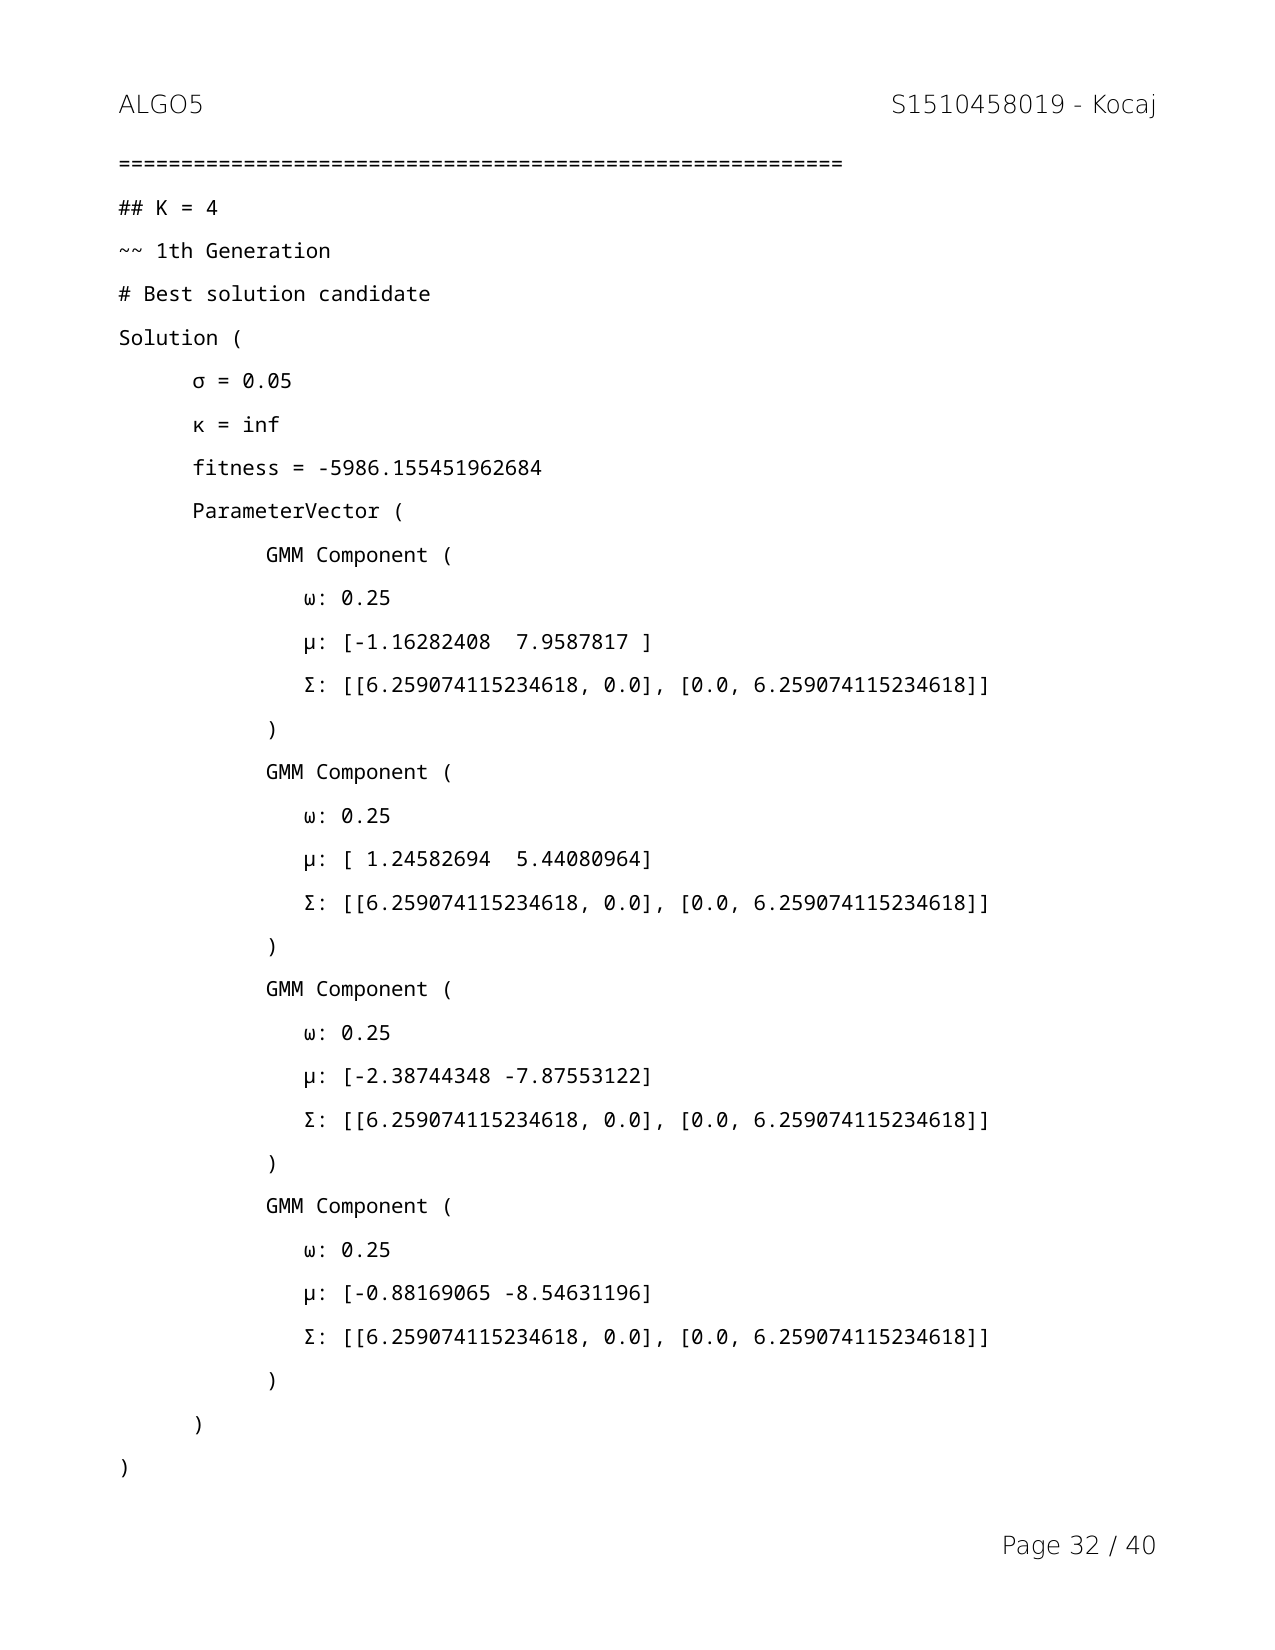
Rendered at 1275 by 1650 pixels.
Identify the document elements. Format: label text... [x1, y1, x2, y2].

text Σ: [[6.259074115234618, 0.0], [0.0, 6.259074115234618]] [118, 1322, 1157, 1350]
text ω: 0.25 [118, 1235, 1157, 1263]
text ) [118, 1148, 1157, 1177]
text ~~ 1th Generation [118, 236, 1157, 264]
text Σ: [[6.259074115234618, 0.0], [0.0, 6.259074115234618]] [118, 888, 1157, 916]
text fitness = -5986.155451962684 [118, 453, 1157, 482]
text GMM Component ( [118, 757, 1157, 786]
text ) [118, 714, 1157, 742]
text ) [118, 1452, 1157, 1481]
text ========================================================== [118, 149, 1157, 178]
text Σ: [[6.259074115234618, 0.0], [0.0, 6.259074115234618]] [118, 670, 1157, 699]
text ω: 0.25 [118, 801, 1157, 829]
text ## K = 4 [118, 193, 1157, 221]
text ) [118, 931, 1157, 959]
text Solution ( [118, 323, 1157, 351]
text μ: [-2.38744348 -7.87553122] [118, 1061, 1157, 1090]
text GMM Component ( [118, 1192, 1157, 1220]
text μ: [ 1.24582694 5.44080964] [118, 844, 1157, 873]
text κ = inf [118, 410, 1157, 438]
text GMM Component ( [118, 974, 1157, 1003]
text μ: [-0.88169065 -8.54631196] [118, 1278, 1157, 1307]
text ) [118, 1409, 1157, 1437]
text ω: 0.25 [118, 1018, 1157, 1046]
text ) [118, 1365, 1157, 1394]
text Σ: [[6.259074115234618, 0.0], [0.0, 6.259074115234618]] [118, 1105, 1157, 1133]
text GMM Component ( [118, 540, 1157, 568]
text ParameterVector ( [118, 497, 1157, 525]
text σ = 0.05 [118, 366, 1157, 395]
text # Best solution candidate [118, 279, 1157, 308]
text μ: [-1.16282408 7.9587817 ] [118, 627, 1157, 655]
text ω: 0.25 [118, 583, 1157, 612]
